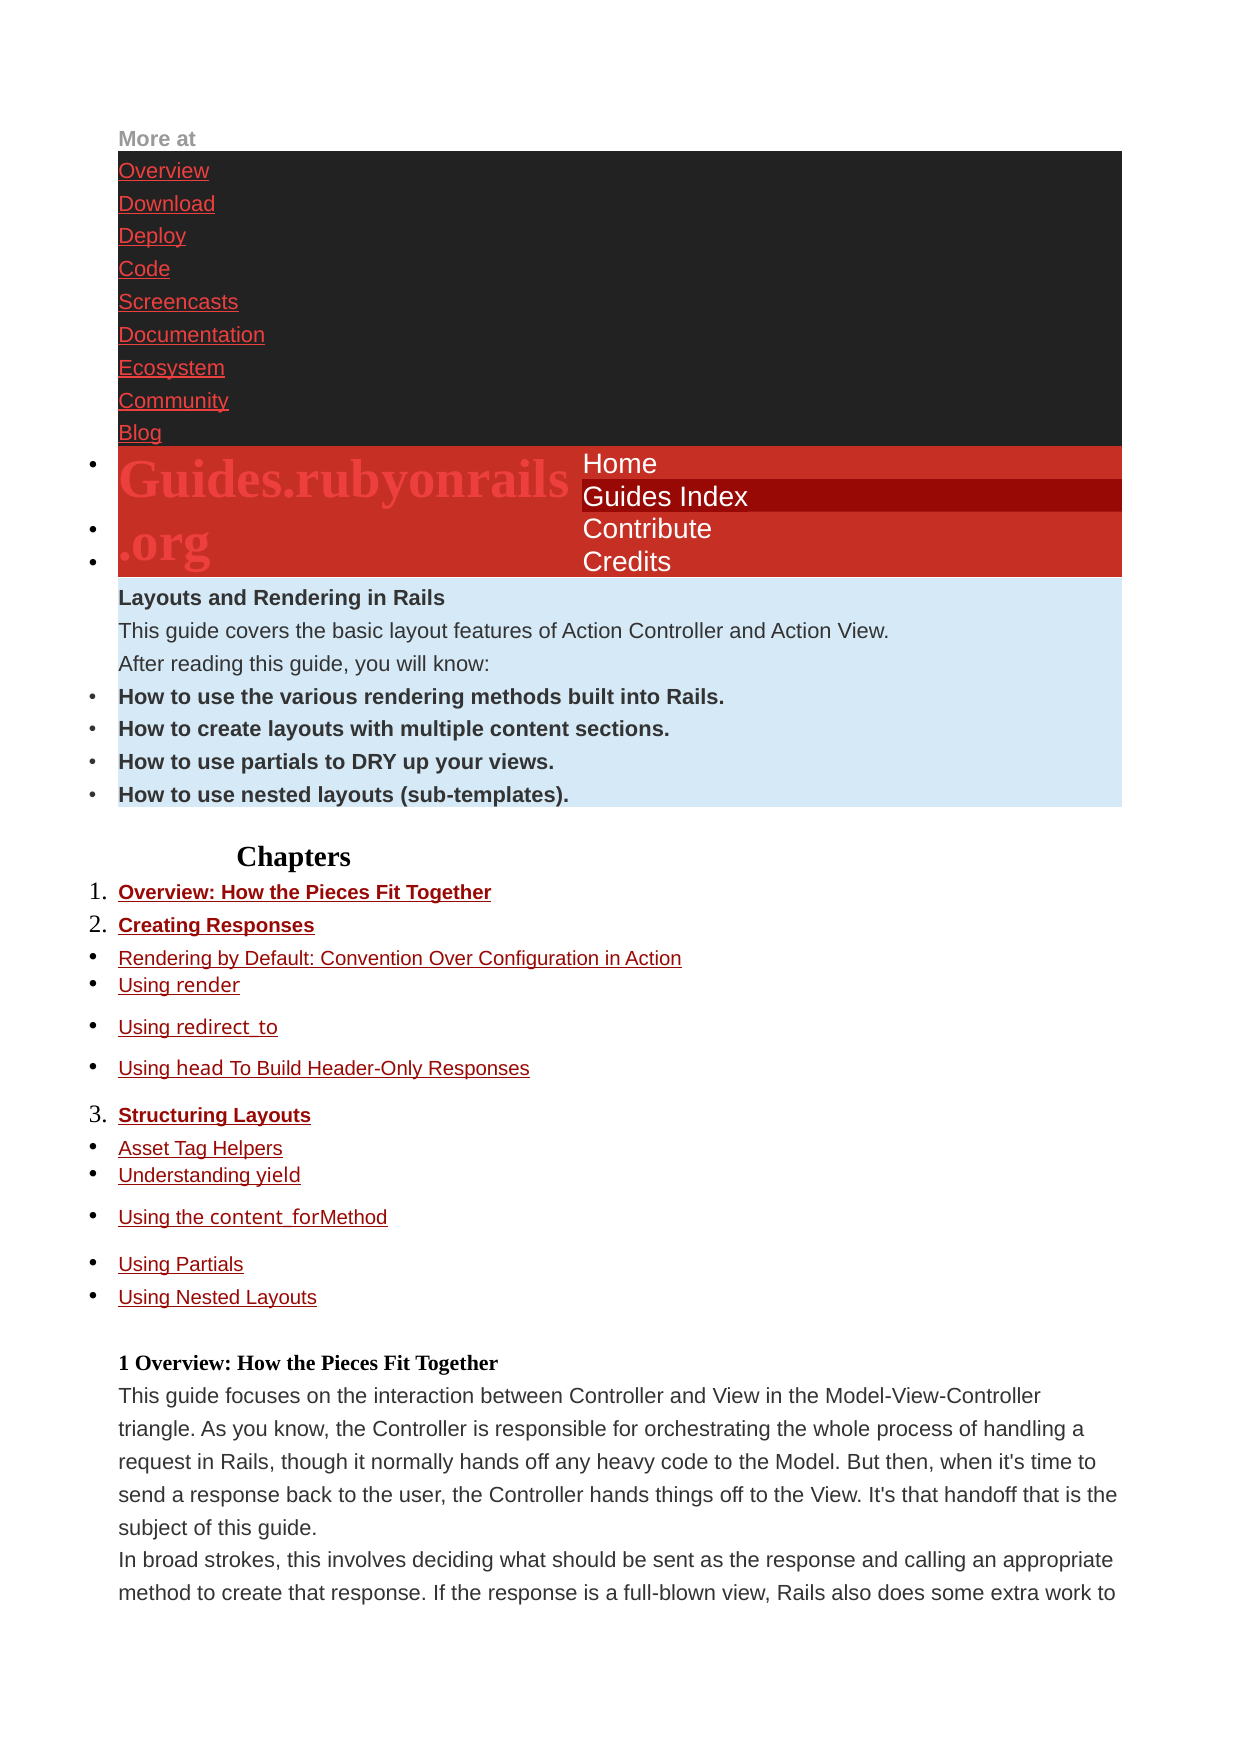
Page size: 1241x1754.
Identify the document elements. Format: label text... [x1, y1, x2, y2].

list Creating Responses [118, 905, 1122, 938]
list Using head To Build Header-Only Responses [118, 1054, 1122, 1082]
list Screencasts [118, 282, 1122, 315]
subtitle Guides.rubyonrails.org [118, 446, 582, 572]
list Overview: How the Pieces Fit Together [118, 872, 1122, 905]
subtitle 1 Overview: How the Pieces Fit Together [118, 1343, 1122, 1376]
list Code [118, 249, 1122, 282]
list How to use the various rendering methods built into Rails. [118, 676, 1122, 709]
subtitle Layouts and Rendering in Rails [118, 577, 1122, 610]
list Using Partials [118, 1244, 1122, 1277]
list How to use nested layouts (sub-templates). [118, 774, 1122, 807]
list Blog [118, 413, 1122, 446]
list Using redirect_to [118, 1012, 1122, 1040]
list Overview [118, 151, 1122, 184]
list Deploy [118, 217, 1122, 249]
list Using Nested Layouts [118, 1277, 1122, 1310]
list Asset Tag Helpers [118, 1128, 1122, 1161]
list Credits [118, 545, 1122, 577]
list Ecosystem [118, 348, 1122, 381]
list Structuring Layouts [118, 1096, 1122, 1128]
list Using the content_forMethod [118, 1203, 1122, 1230]
list How to create layouts with multiple content sections. [118, 709, 1122, 742]
list Download [118, 184, 1122, 217]
list Understanding yield [118, 1161, 1122, 1189]
list Rendering by Default: Convention Over Configuration in Action [118, 938, 1122, 971]
text This guide focuses on the interaction between Controller and View in the Model-View-Controller triangle. As you know, the Controller is responsible for orchestrating the whole process of handling a request in Rails, though it normally hands off any heavy code to the Model. But then, when it's time to send a response back to the user, the Controller hands things off to the View. It's that handoff that is the subject of this guide. [118, 1376, 1122, 1539]
list Contribute [582, 512, 1122, 545]
list Home [582, 446, 1122, 479]
text More at rubyonrails.org: [118, 118, 1122, 151]
list Documentation [118, 315, 1122, 348]
text In broad strokes, this involves deciding what should be sent as the response and calling an appropriate method to create that response. If the response is a full-blown view, Rails also does some extra work to [118, 1539, 1122, 1605]
text This guide covers the basic layout features of Action Controller and Action View. [118, 610, 1122, 643]
list Guides Index [582, 479, 1122, 512]
list Using render [118, 971, 1122, 998]
text After reading this guide, you will know: [118, 643, 1122, 676]
list Community [118, 381, 1122, 413]
list How to use partials to DRY up your views. [118, 742, 1122, 774]
subtitle Chapters [118, 807, 1122, 872]
